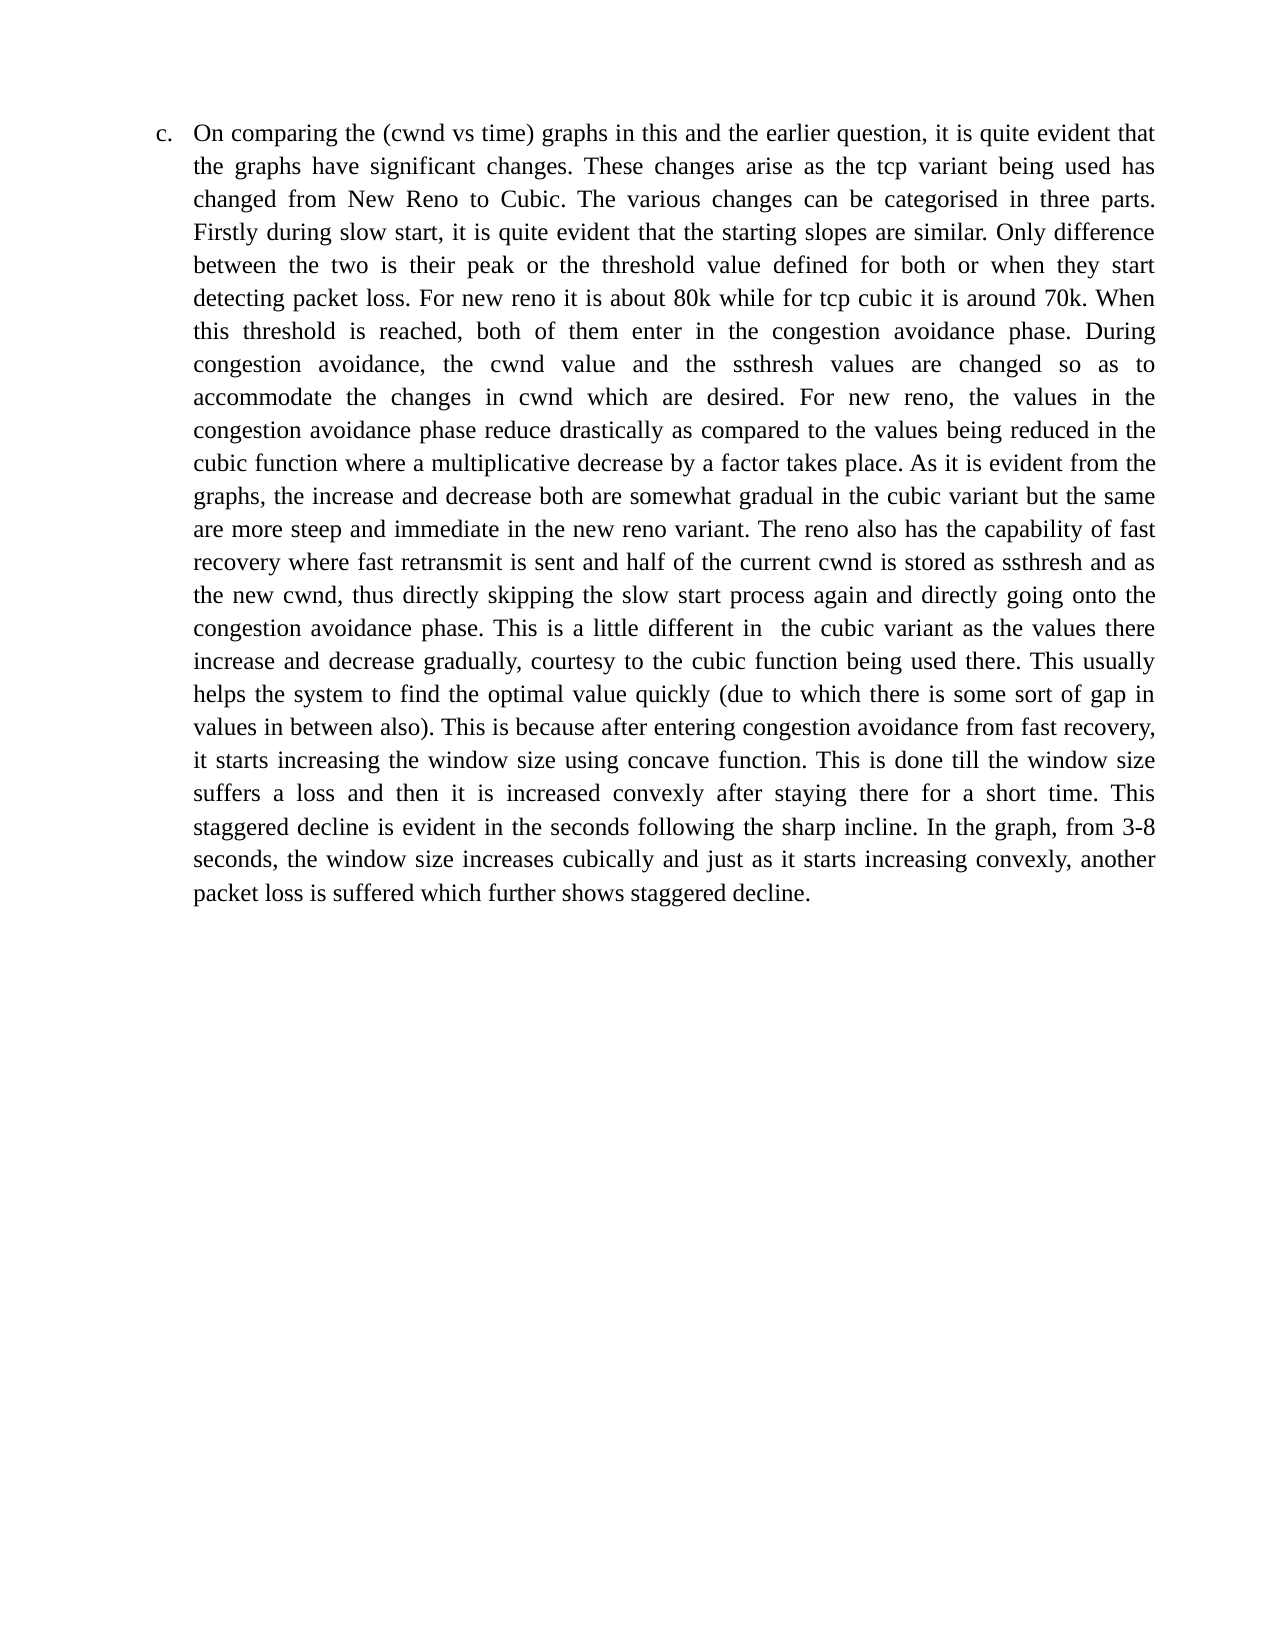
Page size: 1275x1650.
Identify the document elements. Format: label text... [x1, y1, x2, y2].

list On comparing the (cwnd vs time) graphs in this and the earlier question, it is quite evident that the graphs have significant changes. These changes arise as the tcp variant being used has changed from New Reno to Cubic. The various changes can be categorised in three parts. Firstly during slow start, it is quite evident that the starting slopes are similar. Only difference between the two is their peak or the threshold value defined for both or when they start detecting packet loss. For new reno it is about 80k while for tcp cubic it is around 70k. When this threshold is reached, both of them enter in the congestion avoidance phase. During congestion avoidance, the cwnd value and the ssthresh values are changed so as to accommodate the changes in cwnd which are desired. For new reno, the values in the congestion avoidance phase reduce drastically as compared to the values being reduced in the cubic function where a multiplicative decrease by a factor takes place. As it is evident from the graphs, the increase and decrease both are somewhat gradual in the cubic variant but the same are more steep and immediate in the new reno variant. The reno also has the capability of fast recovery where fast retransmit is sent and half of the current cwnd is stored as ssthresh and as the new cwnd, thus directly skipping the slow start process again and directly going onto the congestion avoidance phase. This is a little different in the cubic variant as the values there increase and decrease gradually, courtesy to the cubic function being used there. This usually helps the system to find the optimal value quickly (due to which there is some sort of gap in values in between also). This is because after entering congestion avoidance from fast recovery, it starts increasing the window size using concave function. This is done till the window size suffers a loss and then it is increased convexly after staying there for a short time. This staggered decline is evident in the seconds following the sharp incline. In the graph, from 3-8 seconds, the window size increases cubically and just as it starts increasing convexly, another packet loss is suffered which further shows staggered decline. [156, 118, 1157, 906]
